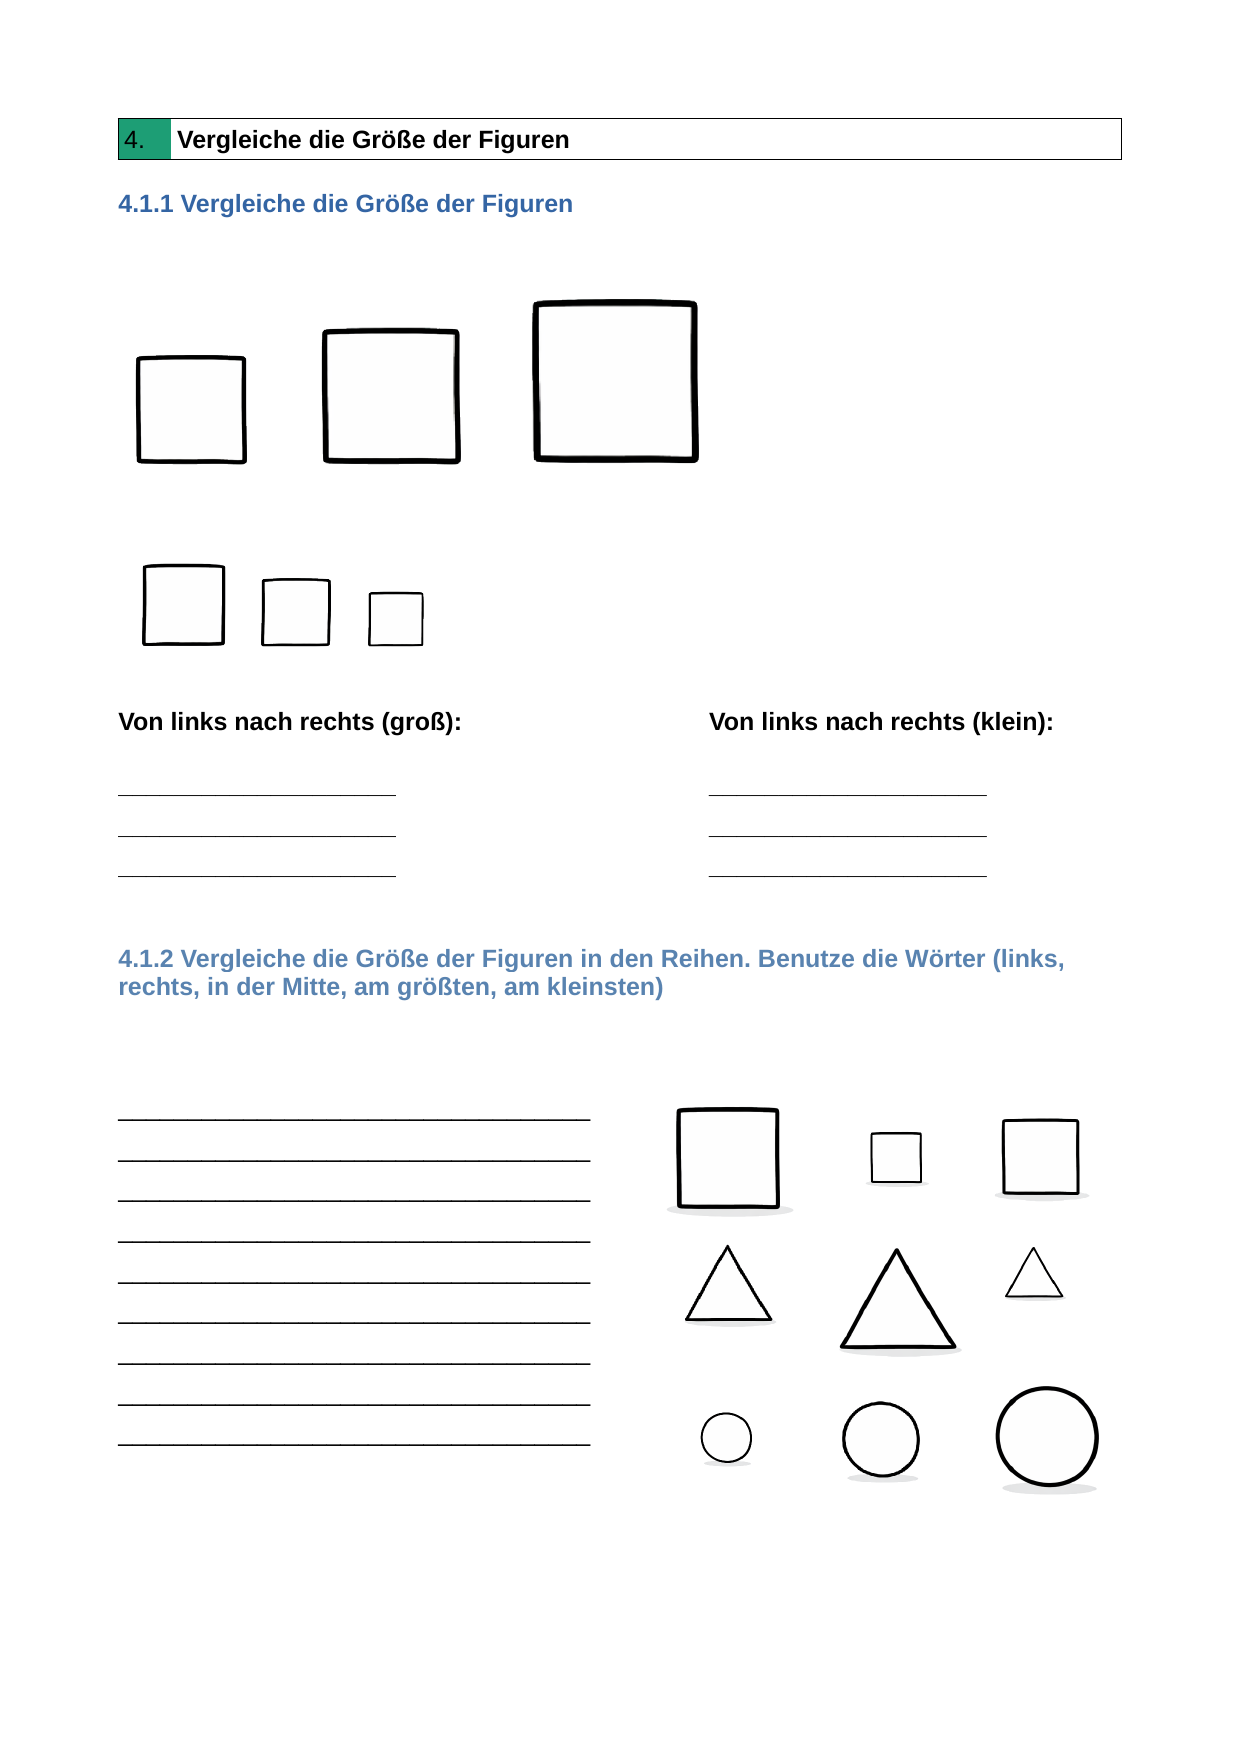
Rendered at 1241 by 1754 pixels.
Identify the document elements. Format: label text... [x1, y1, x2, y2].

text __________________________________ [118, 1296, 637, 1325]
text __________________________________ [118, 1337, 637, 1366]
text ____________________ ____________________ [118, 811, 1122, 839]
text Von links nach rechts (groß): Von links nach rechts (klein): [118, 707, 1122, 735]
text __________________________________ [118, 1418, 637, 1447]
text __________________________________ [118, 1378, 637, 1406]
text ____________________ ____________________ [118, 770, 1122, 799]
table_header 4. [119, 119, 171, 159]
table_header Vergleiche die Größe der Figuren [171, 119, 1121, 159]
picture [115, 261, 738, 681]
text __________________________________ [118, 1256, 637, 1284]
text __________________________________ [118, 1215, 637, 1244]
text 4.1.2 Vergleiche die Größe der Figuren in den Reihen. Benutze die Wörter (links, rechts, in der Mitte, am größten, am kleinsten) [118, 943, 1122, 1001]
text ____________________ ____________________ [118, 851, 1122, 880]
text __________________________________ [118, 1134, 637, 1163]
text __________________________________ [118, 1174, 637, 1203]
text __________________________________ [118, 1093, 637, 1122]
picture [637, 1066, 1178, 1536]
text 4.1.1 Vergleiche die Größe der Figuren [118, 189, 1122, 218]
